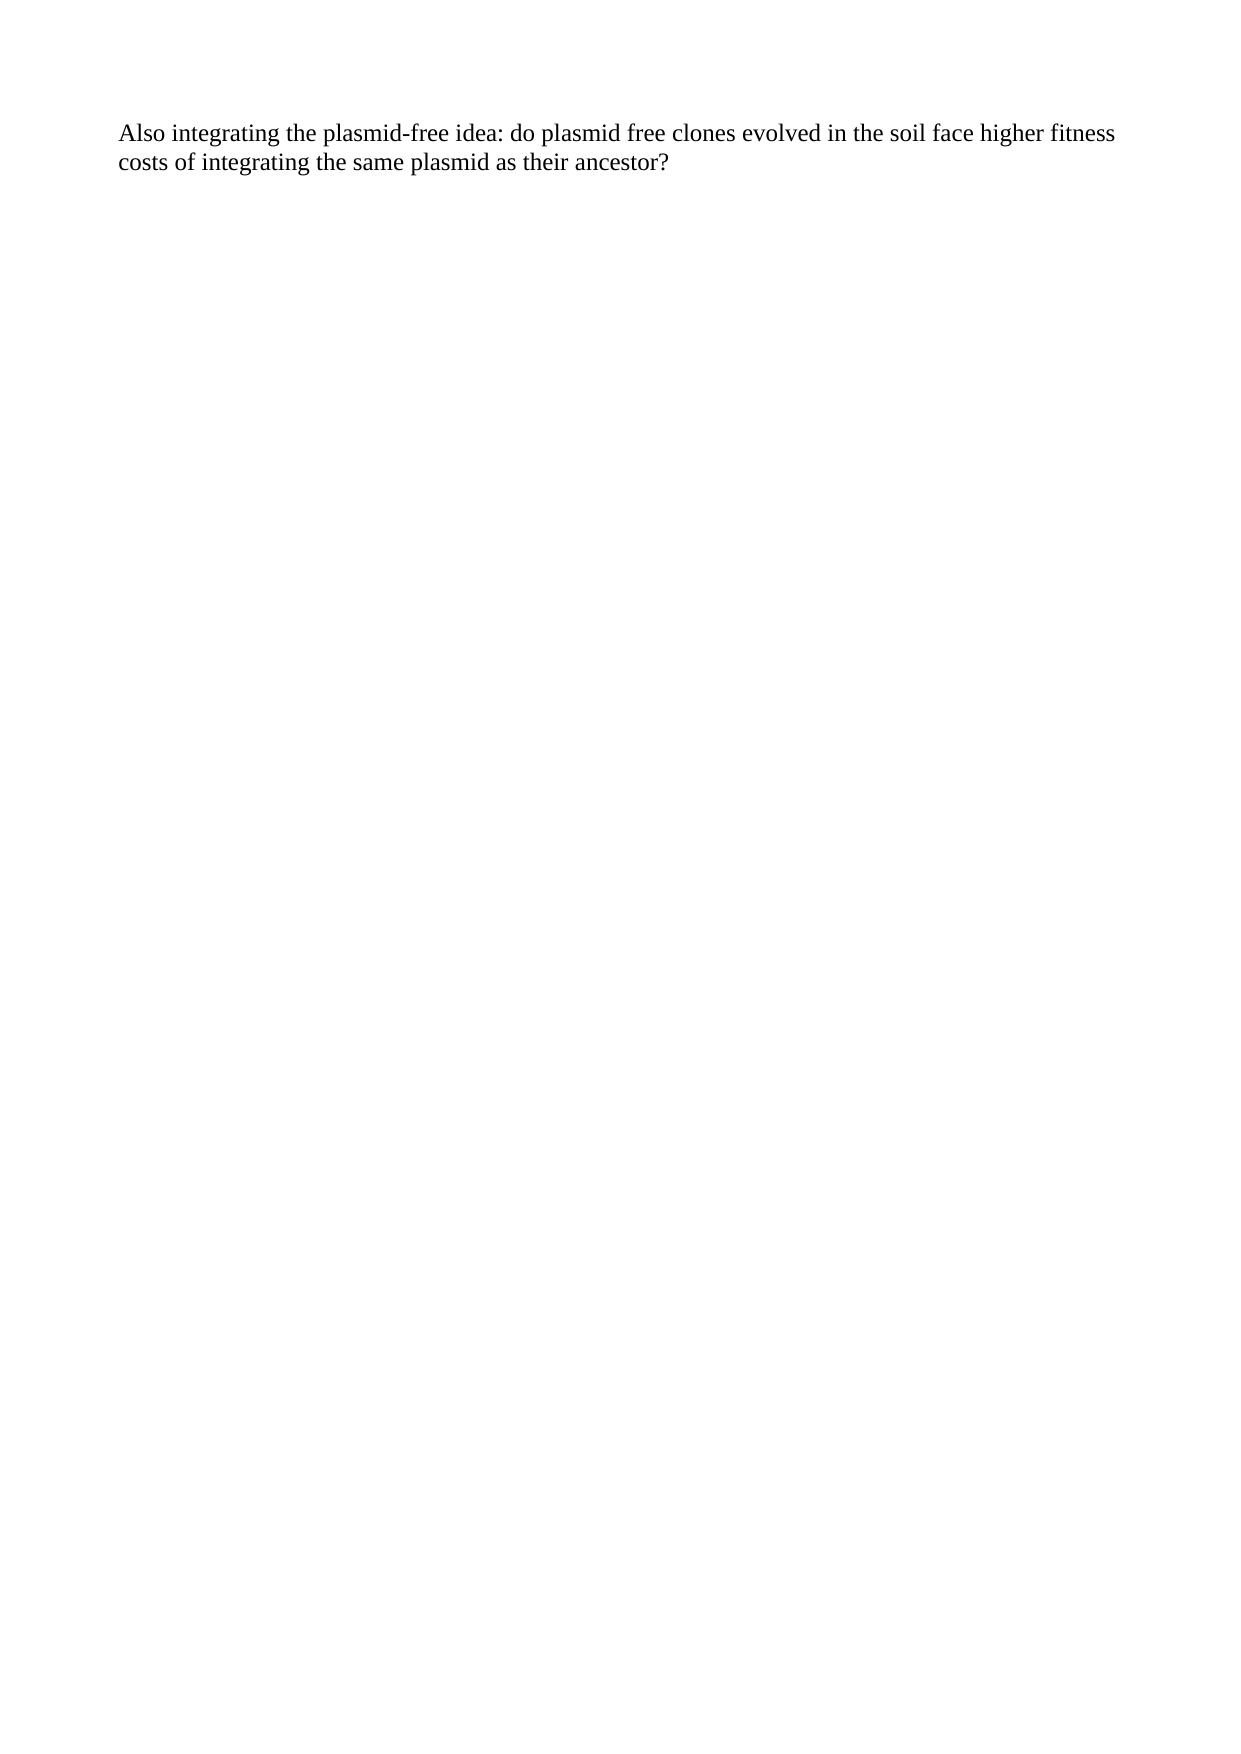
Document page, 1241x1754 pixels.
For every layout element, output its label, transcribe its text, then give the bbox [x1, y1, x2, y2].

text Also integrating the plasmid-free idea: do plasmid free clones evolved in the soil face higher fitness costs of integrating the same plasmid as their ancestor? [118, 118, 1122, 176]
